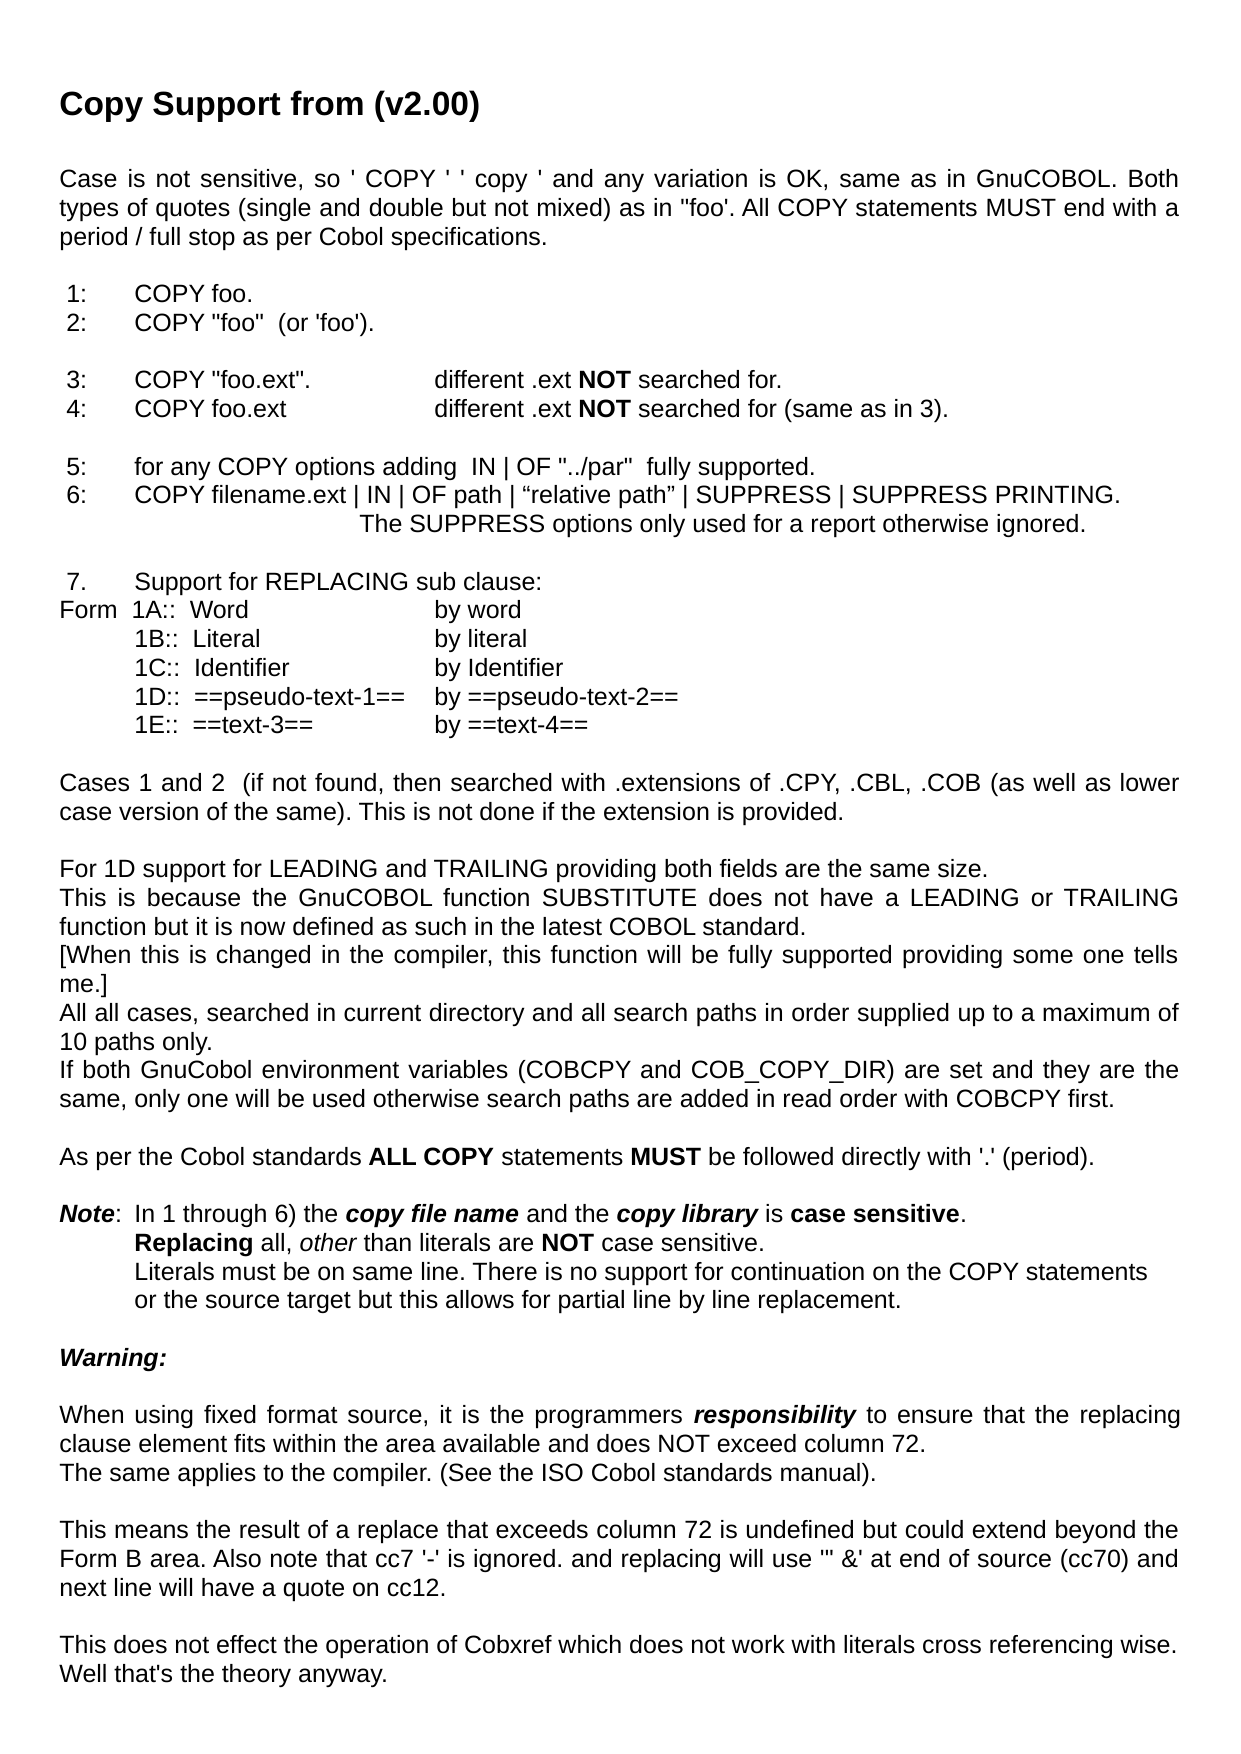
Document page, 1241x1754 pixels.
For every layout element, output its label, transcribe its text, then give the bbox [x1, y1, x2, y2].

text This is because the GnuCOBOL function SUBSTITUTE does not have a LEADING or TRAILING function but it is now defined as such in the latest COBOL standard. [59, 883, 1181, 940]
text All all cases, searched in current directory and all search paths in order supplied up to a maximum of 10 paths only. [59, 998, 1181, 1055]
text When using fixed format source, it is the programmers responsibility to ensure that the replacing clause element fits within the area available and does NOT exceed column 72. [59, 1400, 1181, 1458]
text This does not effect the operation of Cobxref which does not work with literals cross referencing wise. [59, 1630, 1181, 1659]
text 1: COPY foo. [59, 279, 1181, 308]
text 1D:: ==pseudo-text-1== by ==pseudo-text-2== [59, 681, 1181, 710]
text The same applies to the compiler. (See the ISO Cobol standards manual). [59, 1458, 1181, 1486]
text [When this is changed in the compiler, this function will be fully supported providing some one tells me.] [59, 940, 1181, 998]
text Form 1A:: Word by word [59, 595, 1181, 624]
text 1B:: Literal by literal [59, 624, 1181, 653]
text 5: for any COPY options adding IN | OF "../par" fully supported. [59, 451, 1181, 480]
subtitle Copy Support from (v2.00) [59, 84, 1181, 123]
text Case is not sensitive, so ' COPY ' ' copy ' and any variation is OK, same as in GnuCOBOL. Both types of quotes (single and double but not mixed) as in "foo'. All COPY statements MUST end with a period / full stop as per Cobol specifications. [59, 164, 1181, 250]
text If both GnuCobol environment variables (COBCPY and COB_COPY_DIR) are set and they are the same, only one will be used otherwise search paths are added in read order with COBCPY first. [59, 1055, 1181, 1113]
text 1C:: Identifier by Identifier [59, 653, 1181, 681]
text Well that's the theory anyway. [59, 1659, 1181, 1688]
text As per the Cobol standards ALL COPY statements MUST be followed directly with '.' (period). [59, 1141, 1181, 1170]
text 2: COPY "foo" (or 'foo'). [59, 308, 1181, 336]
text 4: COPY foo.ext different .ext NOT searched for (same as in 3). [59, 394, 1181, 423]
text 6: COPY filename.ext | IN | OF path | “relative path” | SUPPRESS | SUPPRESS PRINTING. [59, 480, 1181, 509]
text 7. Support for REPLACING sub clause: [59, 566, 1181, 595]
text Note: In 1 through 6) the copy file name and the copy library is case sensitive. [59, 1199, 1181, 1228]
text For 1D support for LEADING and TRAILING providing both fields are the same size. [59, 854, 1181, 883]
text The SUPPRESS options only used for a report otherwise ignored. [59, 509, 1181, 538]
text Warning: [59, 1343, 1181, 1371]
text 1E:: ==text-3== by ==text-4== [59, 710, 1181, 739]
text This means the result of a replace that exceeds column 72 is undefined but could extend beyond the Form B area. Also note that cc7 '-' is ignored. and replacing will use '" &' at end of source (cc70) and next line will have a quote on cc12. [59, 1515, 1181, 1601]
text Literals must be on same line. There is no support for continuation on the COPY statements [59, 1256, 1181, 1285]
text Replacing all, other than literals are NOT case sensitive. [59, 1228, 1181, 1256]
text 3: COPY "foo.ext". different .ext NOT searched for. [59, 365, 1181, 394]
text or the source target but this allows for partial line by line replacement. [59, 1285, 1181, 1314]
text Cases 1 and 2 (if not found, then searched with .extensions of .CPY, .CBL, .COB (as well as lower case version of the same). This is not done if the extension is provided. [59, 768, 1181, 825]
